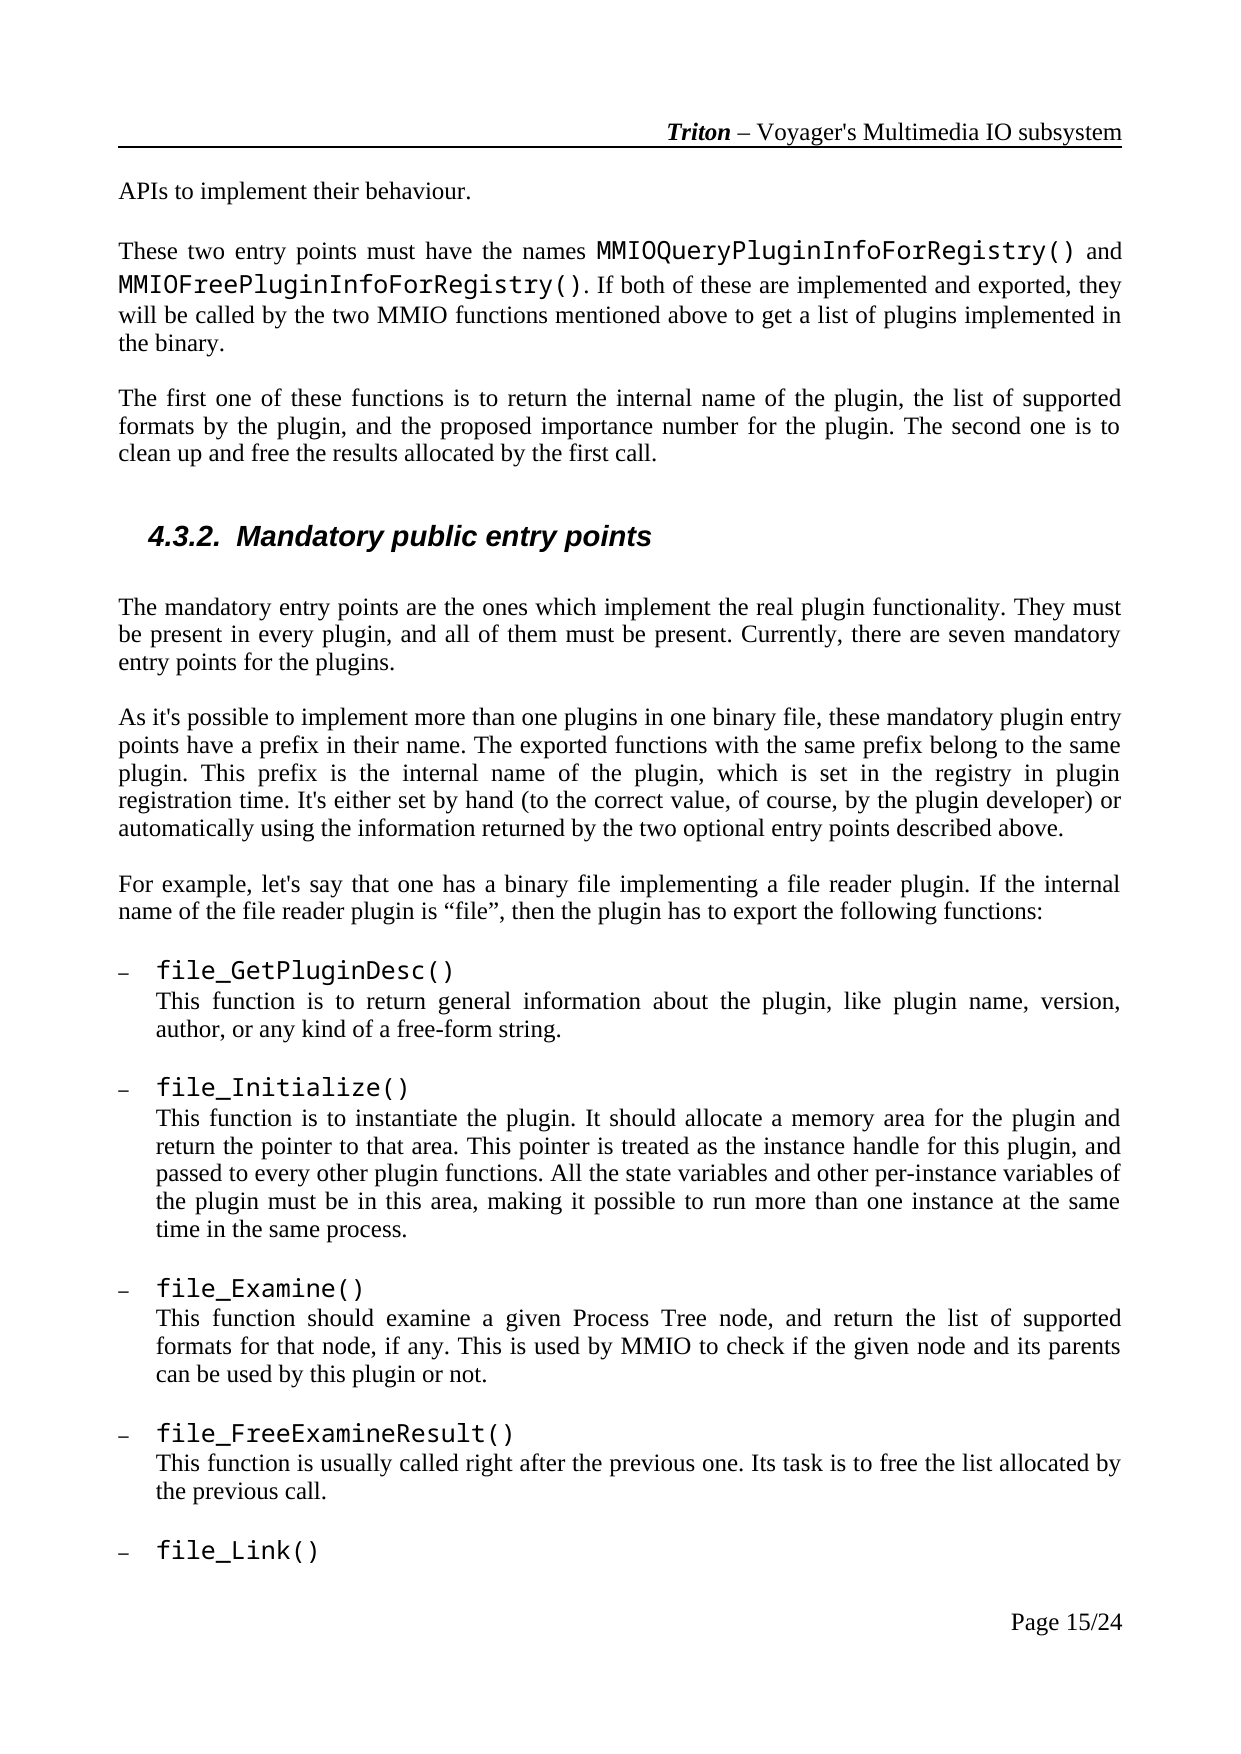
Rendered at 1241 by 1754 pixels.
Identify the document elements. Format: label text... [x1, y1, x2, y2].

list This function is to return general information about the plugin, like plugin name, version, author, or any kind of a free-form string. [118, 987, 1122, 1042]
text The mandatory entry points are the ones which implement the real plugin functionality. They must be present in every plugin, and all of them must be present. Currently, there are seven mandatory entry points for the plugins. [118, 593, 1122, 676]
text APIs to implement their behaviour. [118, 177, 1122, 205]
text For example, let's say that one has a binary file implementing a file reader plugin. If the internal name of the file reader plugin is “file”, then the plugin has to export the following functions: [118, 870, 1122, 925]
text The first one of these functions is to return the internal name of the plugin, the list of supported formats by the plugin, and the proposed importance number for the plugin. The second one is to clean up and free the results allocated by the first call. [118, 384, 1122, 467]
list file_Initialize() This function is to instantiate the plugin. It should allocate a memory area for the plugin and return the pointer to that area. This pointer is treated as the instance handle for this plugin, and passed to every other plugin functions. All the state variables and other per-instance variables of the plugin must be in this area, making it possible to run more than one instance at the same time in the same process. [118, 1070, 1122, 1243]
text These two entry points must have the names MMIOQueryPluginInfoForRegistry() and MMIOFreePluginInfoForRegistry(). If both of these are implemented and exported, they will be called by the two MMIO functions mentioned above to get a list of plugins implemented in the binary. [118, 233, 1122, 356]
list file_GetPluginDesc() [118, 953, 1122, 987]
list file_Examine() [118, 1270, 1122, 1304]
list file_FreeExamineResult() [118, 1415, 1122, 1449]
list This function is usually called right after the previous one. Its task is to free the list allocated by the previous call. [118, 1449, 1122, 1505]
subtitle Mandatory public entry points [148, 520, 1122, 552]
text As it's possible to implement more than one plugins in one binary file, these mandatory plugin entry points have a prefix in their name. The exported functions with the same prefix belong to the same plugin. This prefix is the internal name of the plugin, which is set in the registry in plugin registration time. It's either set by hand (to the correct value, of course, by the plugin developer) or automatically using the information returned by the two optional entry points described above. [118, 703, 1122, 842]
list This function should examine a given Process Tree node, and return the list of supported formats for that node, if any. This is used by MMIO to check if the given node and its parents can be used by this plugin or not. [118, 1304, 1122, 1388]
list file_Link() [118, 1532, 1122, 1567]
